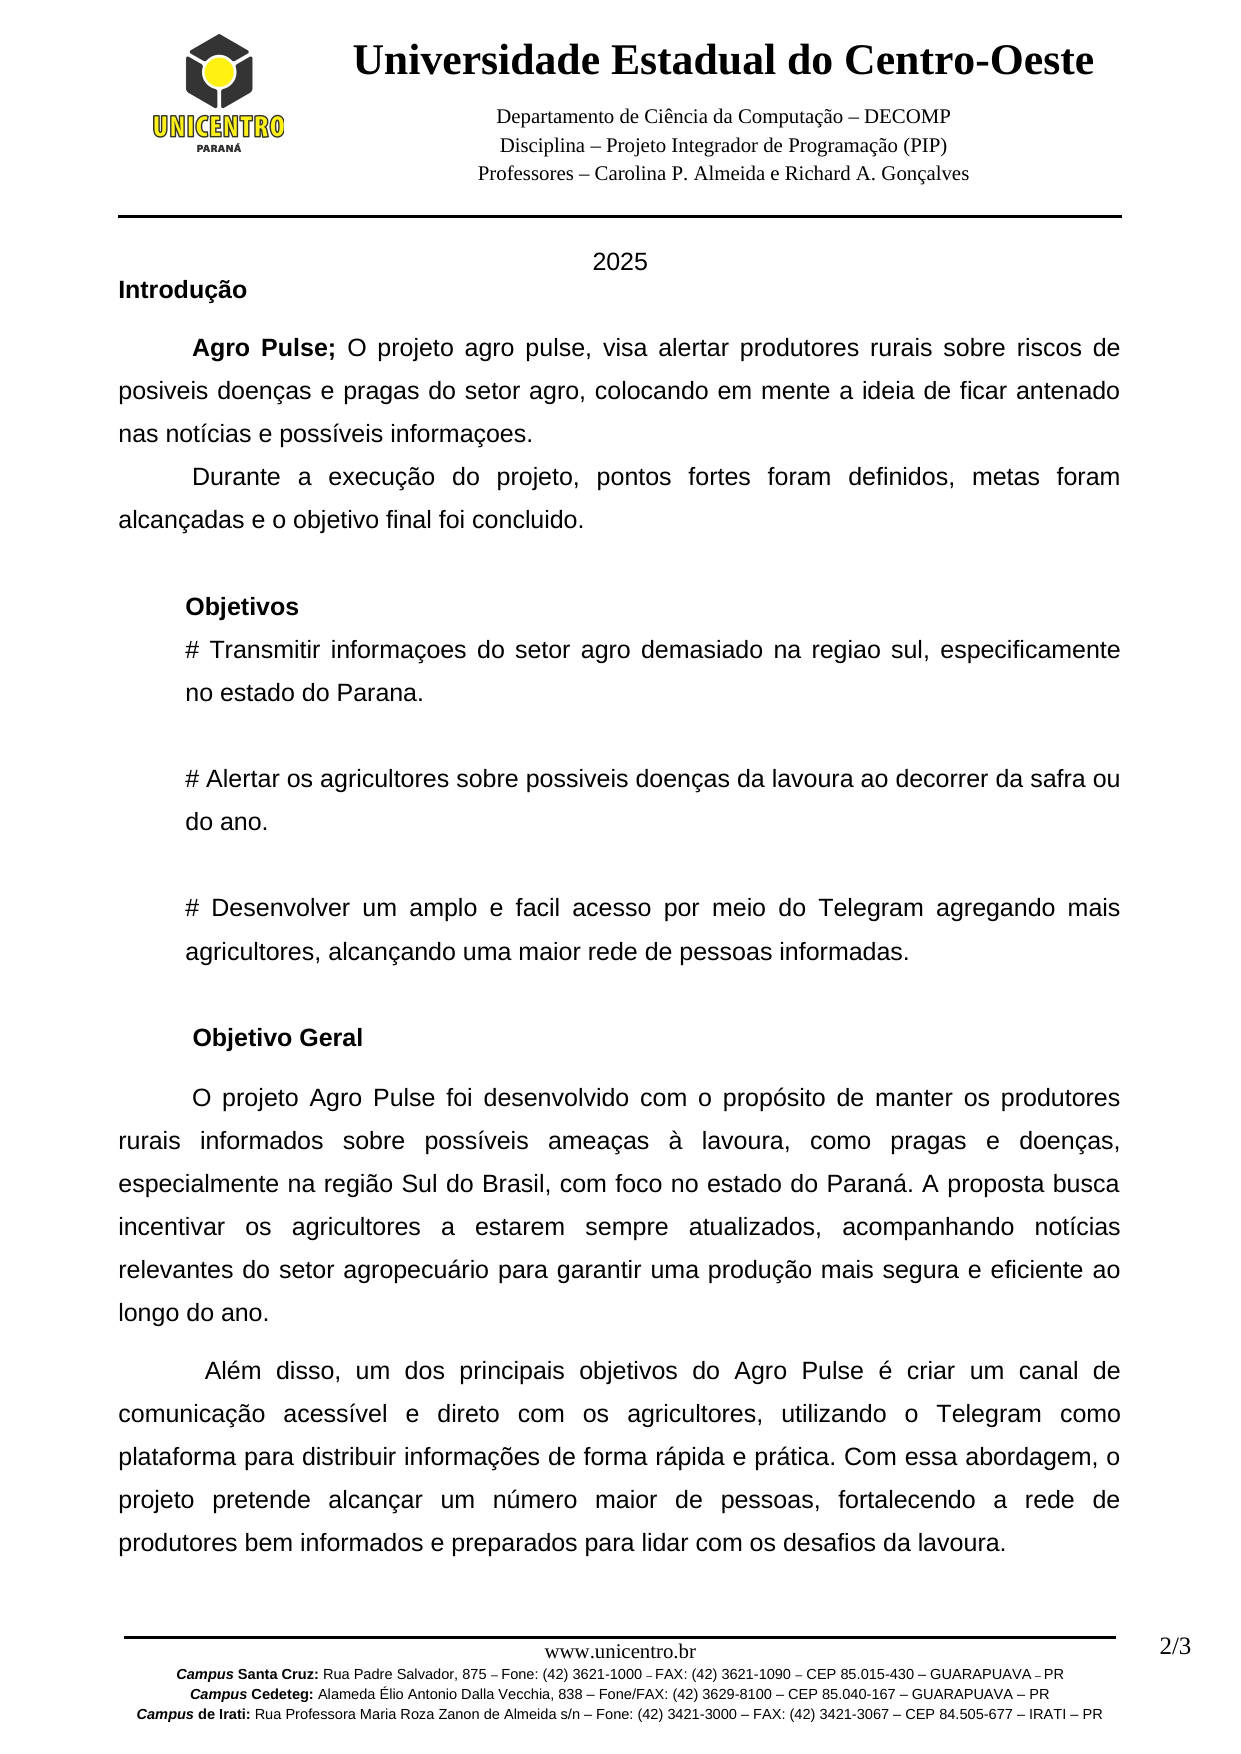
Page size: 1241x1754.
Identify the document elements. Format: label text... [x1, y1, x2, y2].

text 2025 [118, 247, 1122, 275]
text Durante a execução do projeto, pontos fortes foram definidos, metas foram alcançadas e o objetivo final foi concluido. [118, 462, 1122, 534]
text Introdução [118, 275, 1122, 304]
text Além disso, um dos principais objetivos do Agro Pulse é criar um canal de comunicação acessível e direto com os agricultores, utilizando o Telegram como plataforma para distribuir informações de forma rápida e prática. Com essa abordagem, o projeto pretende alcançar um número maior de pessoas, fortalecendo a rede de produtores bem informados e preparados para lidar com os desafios da lavoura. [118, 1356, 1122, 1557]
list Objetivo Geral [148, 1023, 1122, 1052]
list # Desenvolver um amplo e facil acesso por meio do Telegram agregando mais agricultores, alcançando uma maior rede de pessoas informadas. [148, 893, 1122, 965]
list Objetivos [148, 592, 1122, 620]
list # Transmitir informaçoes do setor agro demasiado na regiao sul, especificamente no estado do Parana. [148, 635, 1122, 707]
text O projeto Agro Pulse foi desenvolvido com o propósito de manter os produtores rurais informados sobre possíveis ameaças à lavoura, como pragas e doenças, especialmente na região Sul do Brasil, com foco no estado do Paraná. A proposta busca incentivar os agricultores a estarem sempre atualizados, acompanhando notícias relevantes do setor agropecuário para garantir uma produção mais segura e eficiente ao longo do ano. [118, 1083, 1122, 1327]
picture [153, 34, 284, 152]
text Agro Pulse; O projeto agro pulse, visa alertar produtores rurais sobre riscos de posiveis doenças e pragas do setor agro, colocando em mente a ideia de ficar antenado nas notícias e possíveis informaçoes. [118, 333, 1122, 448]
list # Alertar os agricultores sobre possiveis doenças da lavoura ao decorrer da safra ou do ano. [148, 764, 1122, 836]
